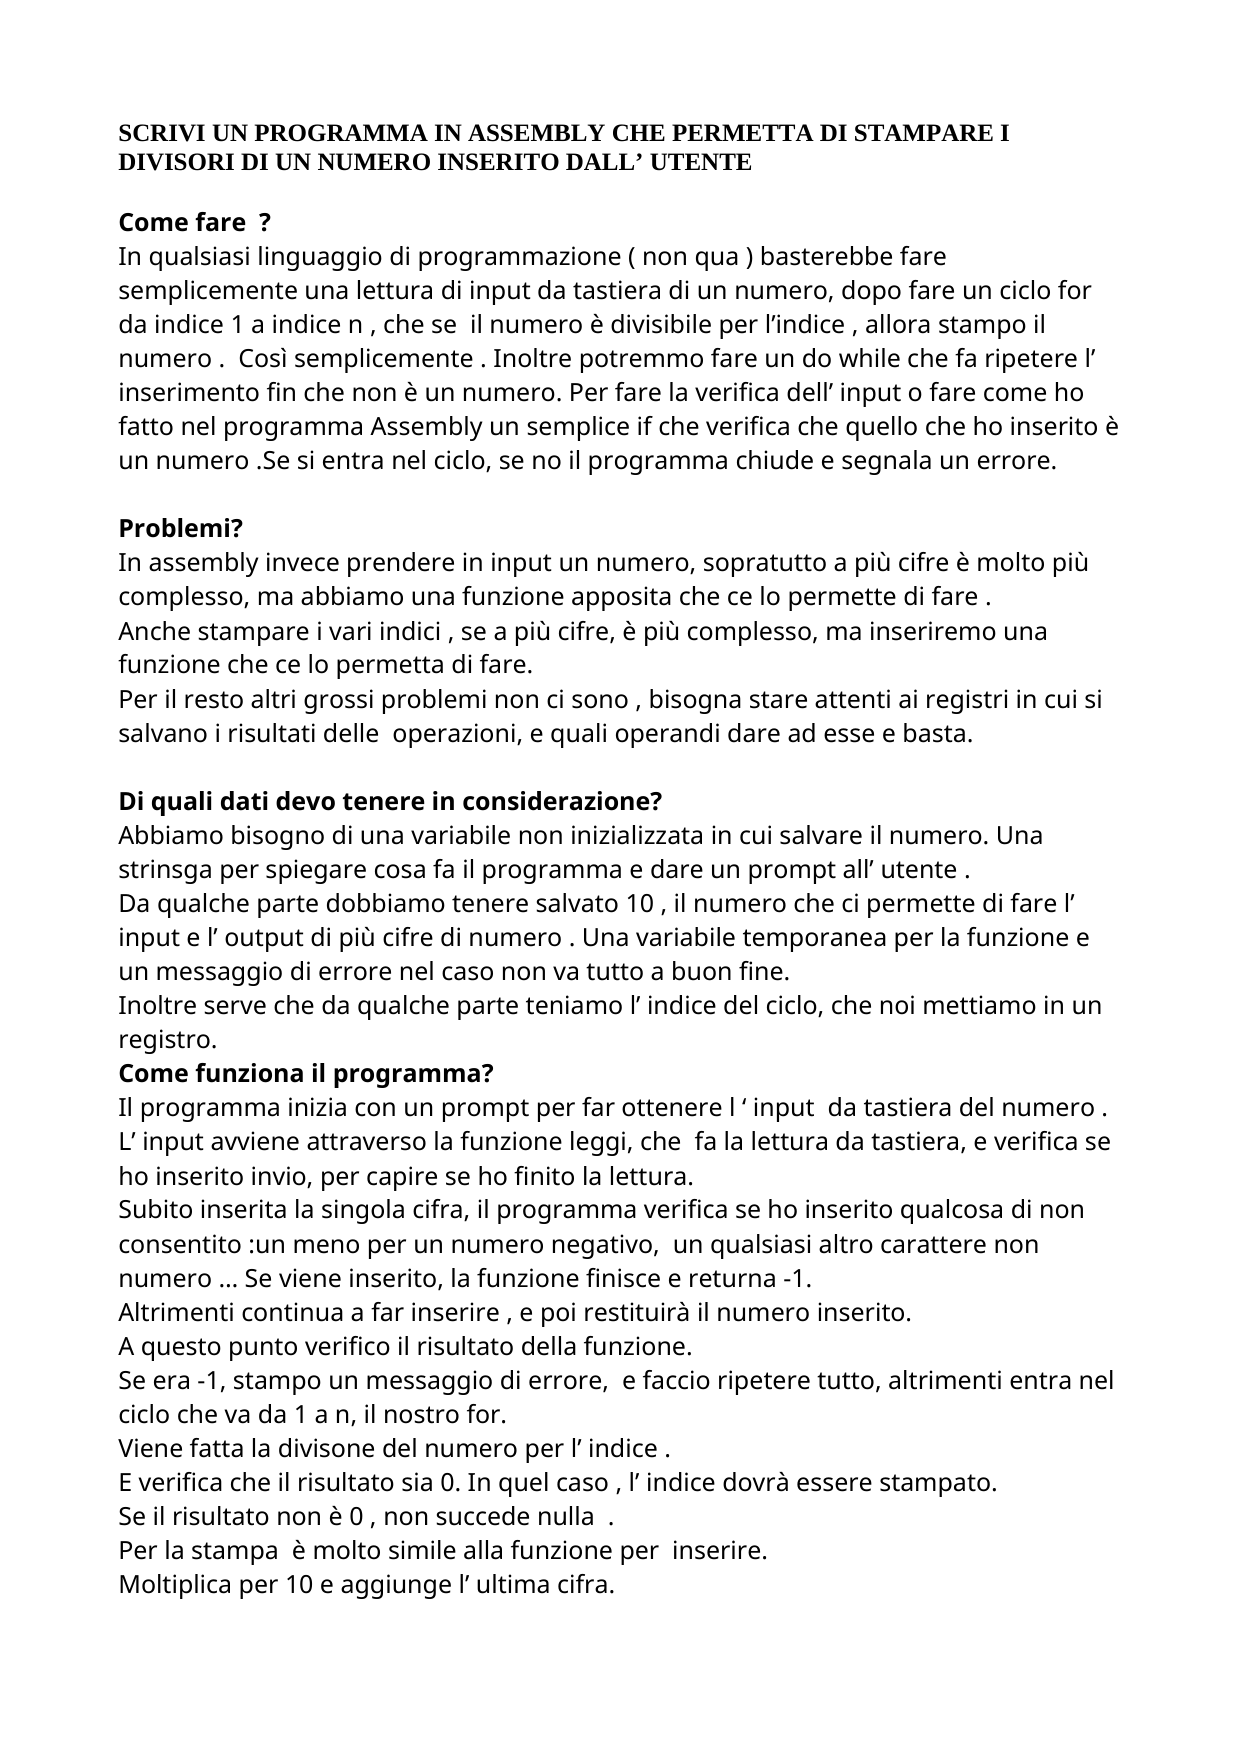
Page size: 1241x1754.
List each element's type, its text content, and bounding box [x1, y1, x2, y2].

text Di quali dati devo tenere in considerazione? [118, 783, 1122, 817]
text Come funziona il programma? [118, 1056, 1122, 1090]
text Abbiamo bisogno di una variabile non inizializzata in cui salvare il numero. Una strinsga per spiegare cosa fa il programma e dare un prompt all’ utente . [118, 817, 1122, 886]
text E verifica che il risultato sia 0. In quel caso , l’ indice dovrà essere stampato. [118, 1465, 1122, 1499]
text A questo punto verifico il risultato della funzione. [118, 1328, 1122, 1362]
text Il programma inizia con un prompt per far ottenere l ‘ input da tastiera del numero . [118, 1090, 1122, 1124]
text SCRIVI UN PROGRAMMA IN ASSEMBLY CHE PERMETTA DI STAMPARE I DIVISORI DI UN NUMERO INSERITO DALL’ UTENTE [118, 118, 1122, 176]
text L’ input avviene attraverso la funzione leggi, che fa la lettura da tastiera, e verifica se ho inserito invio, per capire se ho finito la lettura. [118, 1124, 1122, 1192]
text Come fare ? [118, 204, 1122, 238]
text Da qualche parte dobbiamo tenere salvato 10 , il numero che ci permette di fare l’ input e l’ output di più cifre di numero . Una variabile temporanea per la funzione e un messaggio di errore nel caso non va tutto a buon fine. Inoltre serve che da qualche parte teniamo l’ indice del ciclo, che noi mettiamo in un registro. [118, 886, 1122, 1056]
text Per la stampa è molto simile alla funzione per inserire. [118, 1533, 1122, 1567]
text Subito inserita la singola cifra, il programma verifica se ho inserito qualcosa di non consentito :un meno per un numero negativo, un qualsiasi altro carattere non numero … Se viene inserito, la funzione finisce e returna -1. [118, 1192, 1122, 1294]
text Altrimenti continua a far inserire , e poi restituirà il numero inserito. [118, 1294, 1122, 1328]
text In qualsiasi linguaggio di programmazione ( non qua ) basterebbe fare semplicemente una lettura di input da tastiera di un numero, dopo fare un ciclo for da indice 1 a indice n , che se il numero è divisibile per l’indice , allora stampo il numero . Così semplicemente . Inoltre potremmo fare un do while che fa ripetere l’ inserimento fin che non è un numero. Per fare la verifica dell’ input o fare come ho fatto nel programma Assembly un semplice if che verifica che quello che ho inserito è un numero .Se si entra nel ciclo, se no il programma chiude e segnala un errore. [118, 238, 1122, 477]
text Se il risultato non è 0 , non succede nulla . [118, 1499, 1122, 1533]
text Viene fatta la divisone del numero per l’ indice . [118, 1431, 1122, 1465]
text Problemi? In assembly invece prendere in input un numero, sopratutto a più cifre è molto più complesso, ma abbiamo una funzione apposita che ce lo permette di fare . Anche stampare i vari indici , se a più cifre, è più complesso, ma inseriremo una funzione che ce lo permetta di fare. Per il resto altri grossi problemi non ci sono , bisogna stare attenti ai registri in cui si salvano i risultati delle operazioni, e quali operandi dare ad esse e basta. [118, 511, 1122, 749]
text Moltiplica per 10 e aggiunge l’ ultima cifra. [118, 1567, 1122, 1601]
text Se era -1, stampo un messaggio di errore, e faccio ripetere tutto, altrimenti entra nel ciclo che va da 1 a n, il nostro for. [118, 1362, 1122, 1431]
